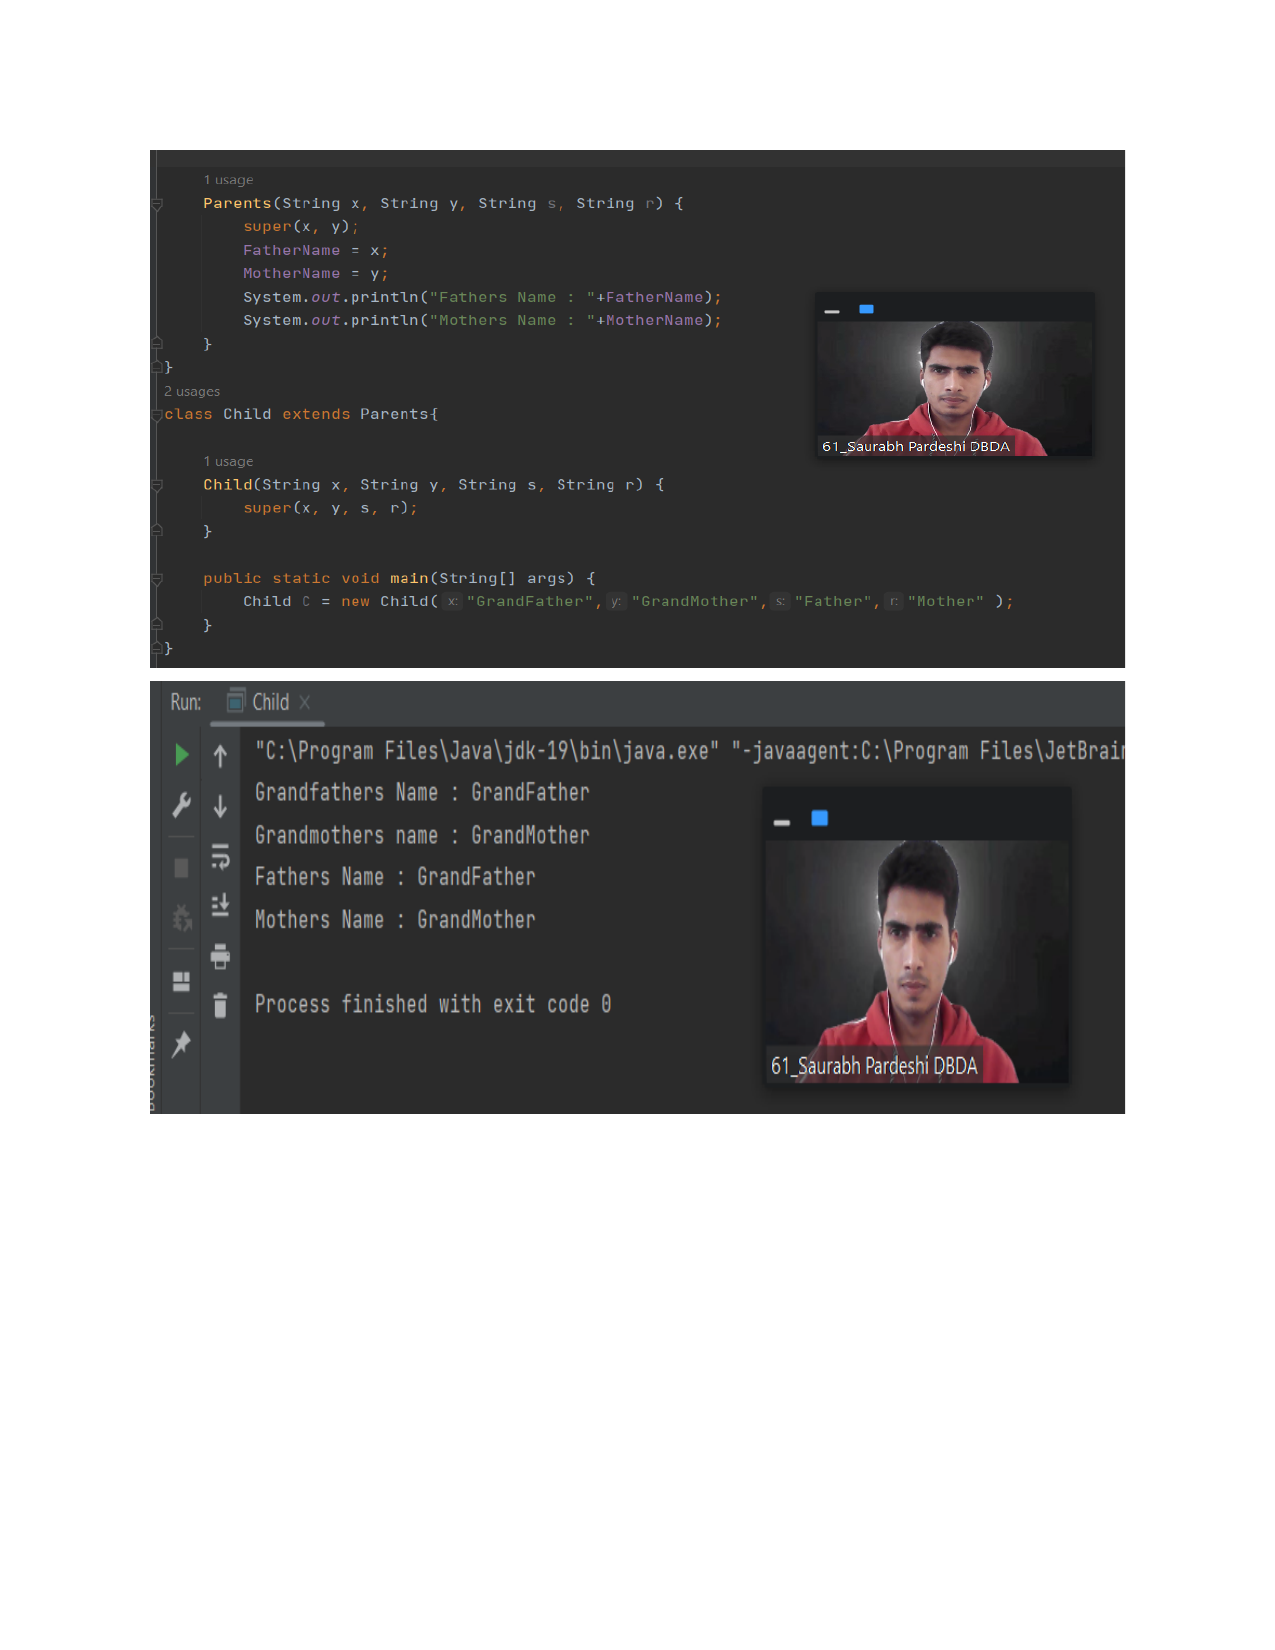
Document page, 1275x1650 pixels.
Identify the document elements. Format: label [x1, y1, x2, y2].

picture [150, 150, 1125, 668]
picture [150, 681, 1125, 1114]
